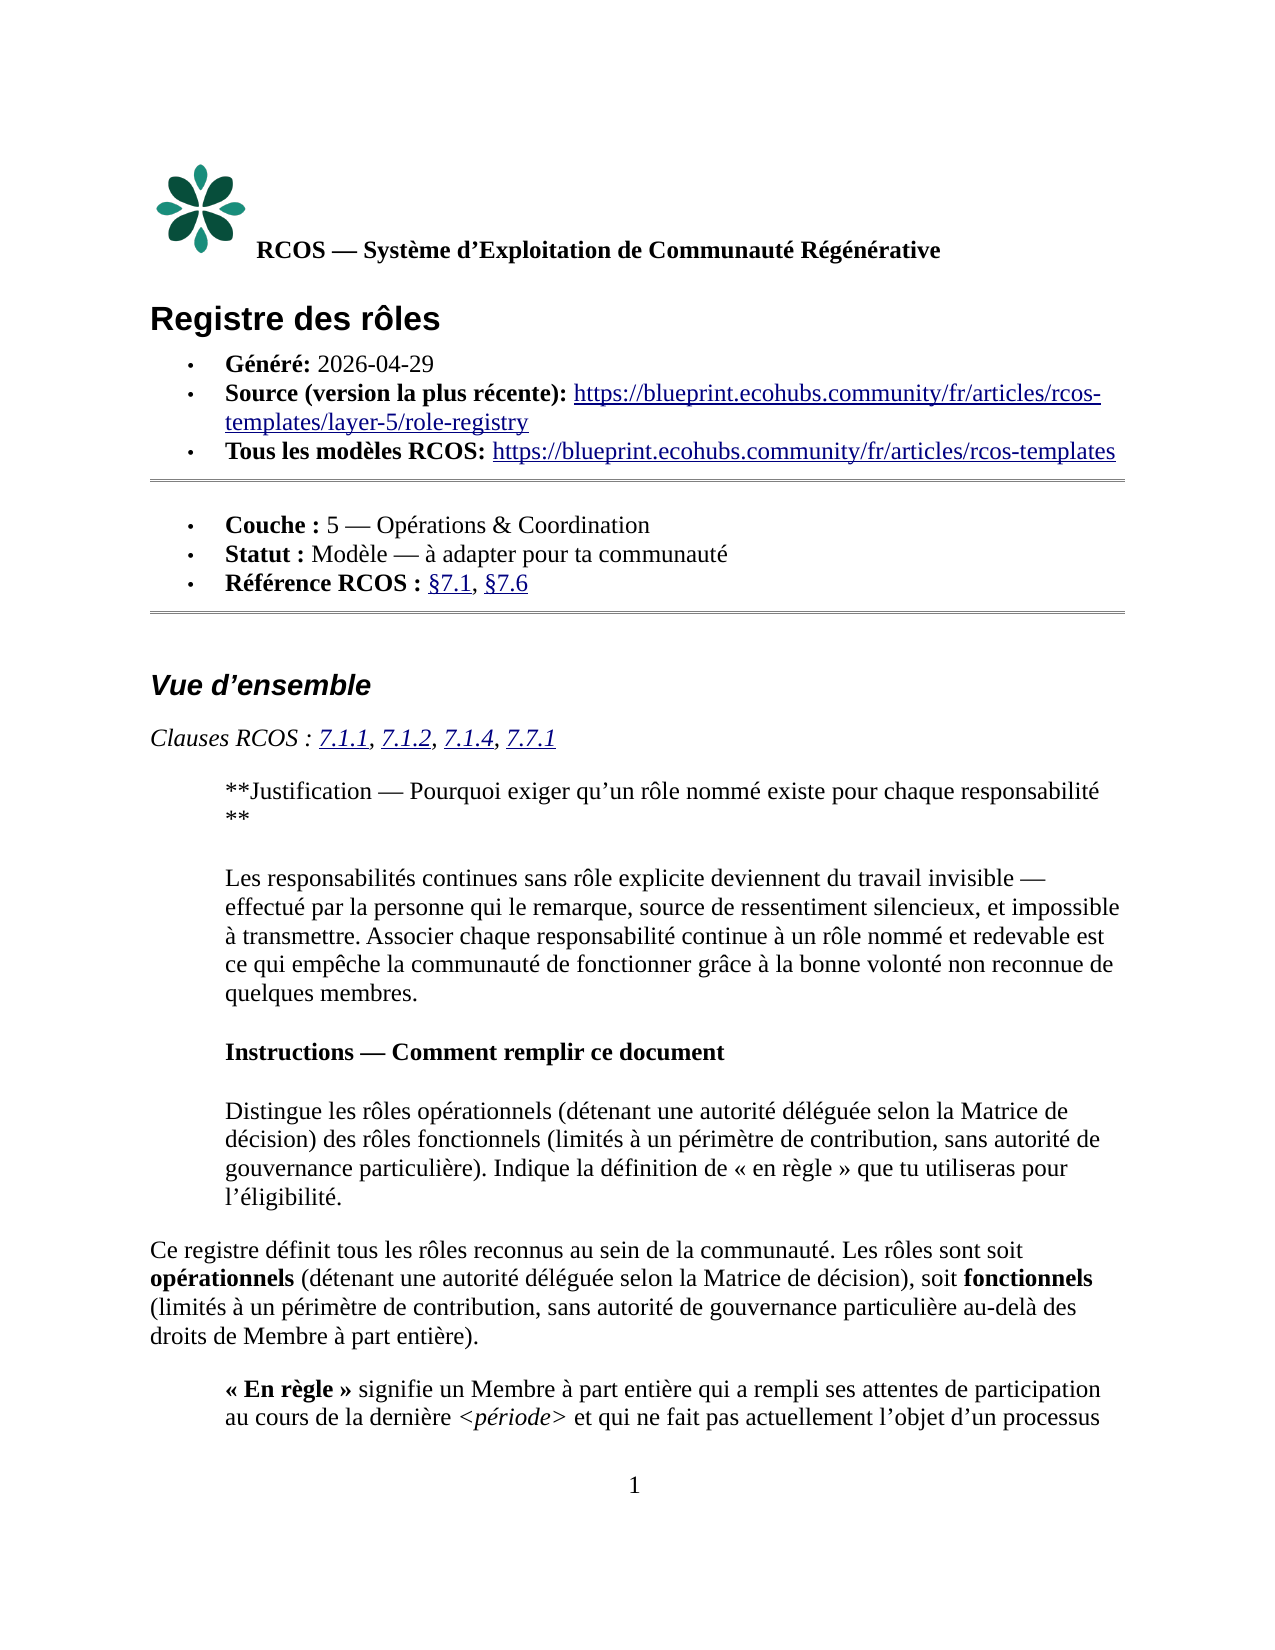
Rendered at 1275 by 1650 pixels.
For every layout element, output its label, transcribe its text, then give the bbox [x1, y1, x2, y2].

text Distingue les rôles opérationnels (détenant une autorité déléguée selon la Matrice de décision) des rôles fonctionnels (limités à un périmètre de contribution, sans autorité de gouvernance particulière). Indique la définition de « en règle » que tu utiliseras pour l’éligibilité. [225, 1096, 1125, 1211]
subtitle Registre des rôles [150, 298, 1125, 337]
list Référence RCOS : §7.1, §7.6 [187, 568, 1125, 597]
list Source (version la plus récente): https://blueprint.ecohubs.community/fr/articles/rcos-templates/layer-5/role-registry [187, 378, 1125, 436]
picture [150, 158, 251, 259]
list Couche : 5 — Opérations & Coordination [187, 511, 1125, 539]
text Les responsabilités continues sans rôle explicite deviennent du travail invisible — effectué par la personne qui le remarque, source de ressentiment silencieux, et impossible à transmettre. Associer chaque responsabilité continue à un rôle nommé et redevable est ce qui empêche la communauté de fonctionner grâce à la bonne volonté non reconnue de quelques membres. [225, 863, 1125, 1007]
list Généré: 2026-04-29 [187, 349, 1125, 378]
text Instructions — Comment remplir ce document [225, 1037, 1125, 1066]
list Statut : Modèle — à adapter pour ta communauté [187, 539, 1125, 568]
text **Justification — Pourquoi exiger qu’un rôle nommé existe pour chaque responsabilité ** [225, 776, 1125, 833]
list Tous les modèles RCOS: https://blueprint.ecohubs.community/fr/articles/rcos-templates [187, 436, 1125, 464]
text Ce registre définit tous les rôles reconnus au sein de la communauté. Les rôles sont soit opérationnels (détenant une autorité déléguée selon la Matrice de décision), soit fonctionnels (limités à un périmètre de contribution, sans autorité de gouvernance particulière au-delà des droits de Membre à part entière). [150, 1235, 1125, 1350]
text RCOS — Système d’Exploitation de Communauté Régénérative [150, 159, 1125, 264]
subtitle Vue d’ensemble [150, 668, 1125, 702]
text « En règle » signifie un Membre à part entière qui a rempli ses attentes de participation au cours de la dernière <période> et qui ne fait pas actuellement l’objet d’un processus [225, 1374, 1125, 1431]
text Clauses RCOS : 7.1.1, 7.1.2, 7.1.4, 7.7.1 [150, 723, 1125, 752]
